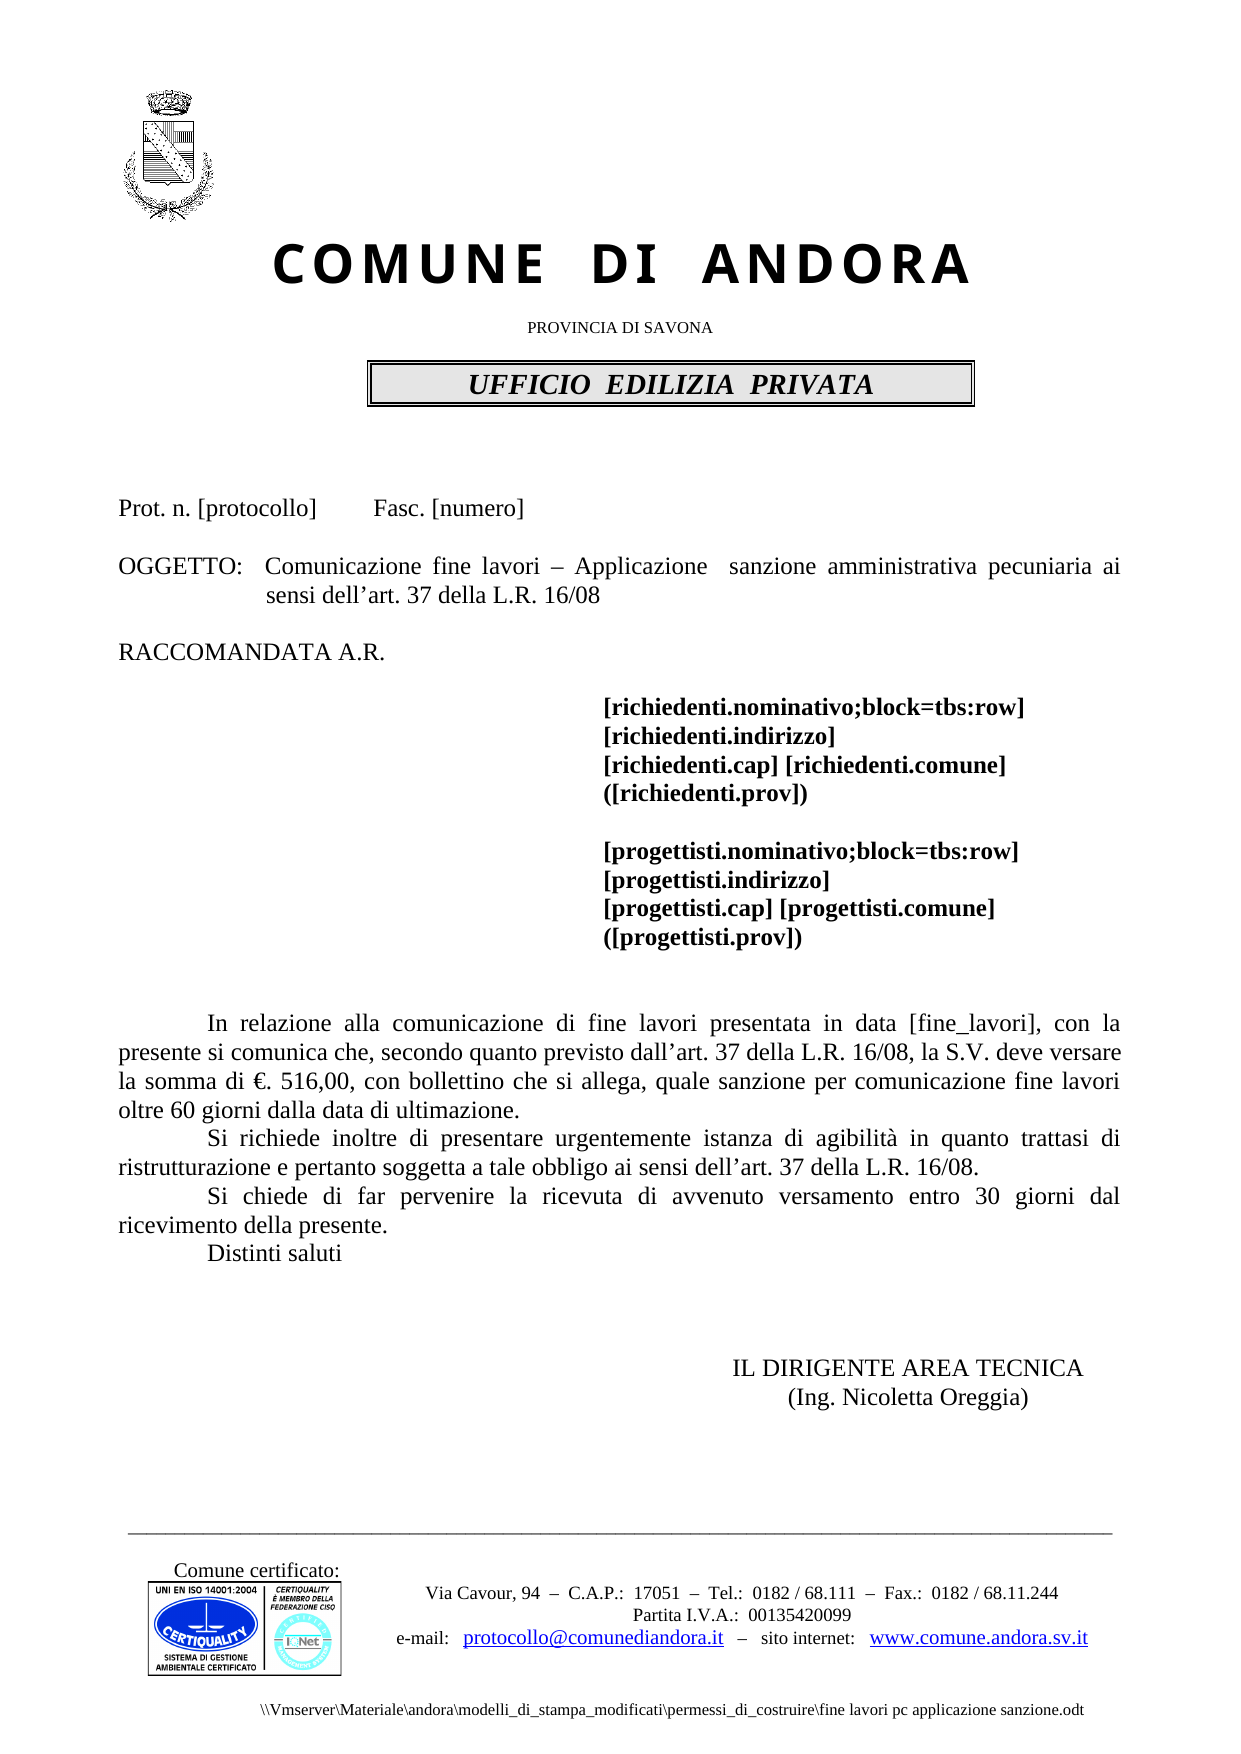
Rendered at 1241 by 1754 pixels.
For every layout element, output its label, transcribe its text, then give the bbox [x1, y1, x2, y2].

picture [147, 1581, 342, 1676]
text UFFICIO EDILIZIA PRIVATA [373, 367, 969, 400]
text PROVINCIA DI SAVONA [118, 318, 1122, 337]
table_cell [383, 836, 596, 951]
text Distinti saluti [118, 1238, 1122, 1267]
table_cell [118, 836, 383, 951]
table_header [383, 692, 596, 836]
table_header [richiedenti.nominativo;block=tbs:row] [richiedenti.indirizzo] [richiedenti.cap] [richiedenti.comune] ([richiedenti.prov]) [596, 692, 1122, 836]
text IL DIRIGENTE AREA TECNICA [118, 1353, 1122, 1382]
text RACCOMANDATA A.R. [118, 637, 1122, 666]
text In relazione alla comunicazione di fine lavori presentata in data [fine_lavori], con la presente si comunica che, secondo quanto previsto dall’art. 37 della L.R. 16/08, la S.V. deve versare la somma di €. 516,00, con bollettino che si allega, quale sanzione per comunicazione fine lavori oltre 60 giorni dalla data di ultimazione. [118, 1008, 1122, 1123]
text COMUNE DI ANDORA [118, 225, 1122, 299]
picture [118, 88, 219, 225]
text Prot. n. [protocollo] Fasc. [numero] [118, 493, 1122, 522]
text Si richiede inoltre di presentare urgentemente istanza di agibilità in quanto trattasi di ristrutturazione e pertanto soggetta a tale obbligo ai sensi dell’art. 37 della L.R. 16/08. [118, 1123, 1122, 1181]
table_cell [progettisti.nominativo;block=tbs:row] [progettisti.indirizzo] [progettisti.cap] [progettisti.comune] ([progettisti.prov]) [596, 836, 1122, 951]
text Si chiede di far pervenire la ricevuta di avvenuto versamento entro 30 giorni dal ricevimento della presente. [118, 1181, 1122, 1238]
table_header [118, 692, 383, 836]
text (Ing. Nicoletta Oreggia) [118, 1382, 1122, 1411]
text OGGETTO: Comunicazione fine lavori – Applicazione sanzione amministrativa pecuniaria ai sensi dell’art. 37 della L.R. 16/08 [118, 551, 1122, 608]
